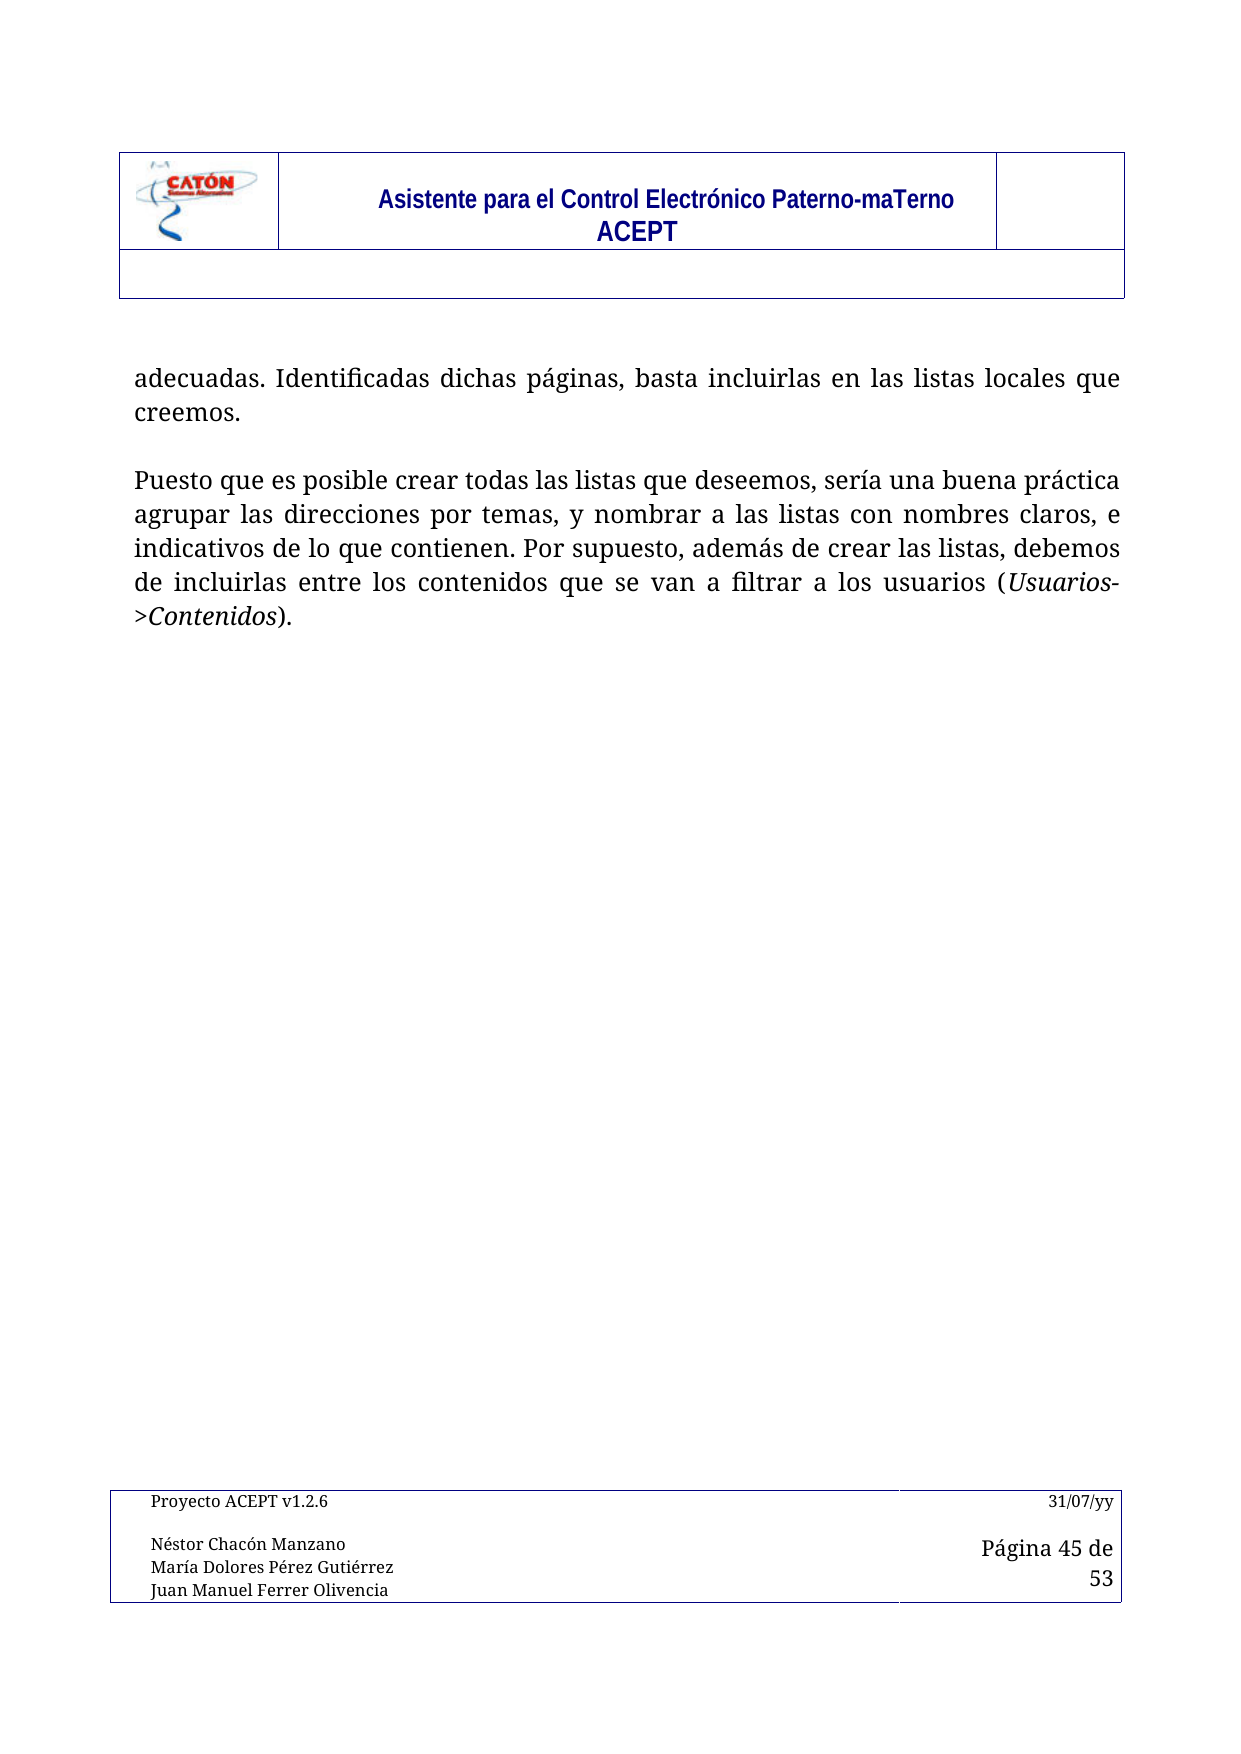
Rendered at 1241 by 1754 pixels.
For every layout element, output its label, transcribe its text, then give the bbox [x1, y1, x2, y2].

list Puesto que es posible crear todas las listas que deseemos, sería una buena práctica agrupar las direcciones por temas, y nombrar a las listas con nombres claros, e indicativos de lo que contienen. Por supuesto, además de crear las listas, debemos de incluirlas entre los contenidos que se van a filtrar a los usuarios (Usuarios->Contenidos). [104, 463, 1122, 633]
picture [136, 161, 258, 241]
list adecuadas. Identificadas dichas páginas, basta incluirlas en las listas locales que creemos. [104, 361, 1122, 429]
